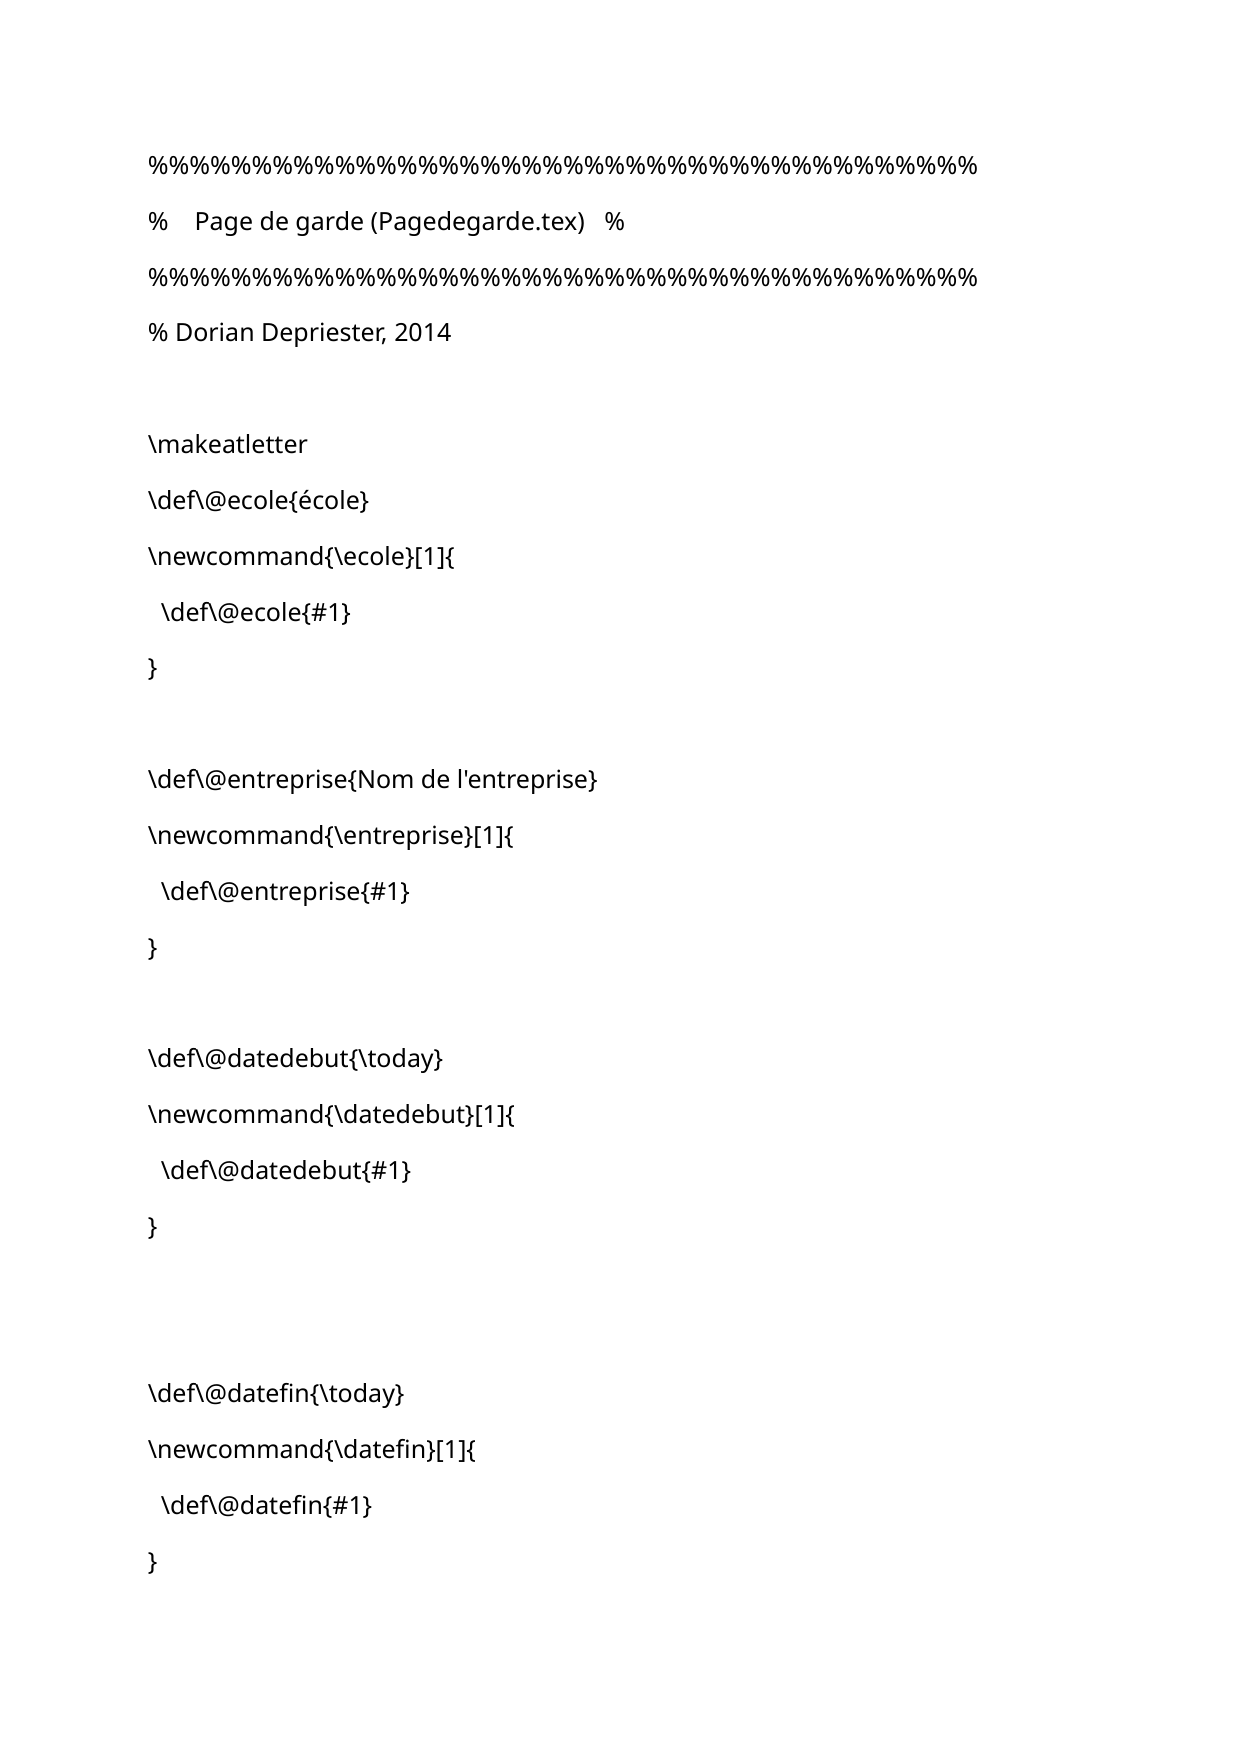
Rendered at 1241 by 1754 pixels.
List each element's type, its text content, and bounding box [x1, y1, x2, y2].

text } [148, 1208, 1093, 1242]
text \def\@datedebut{\today} [148, 1041, 1093, 1075]
text \newcommand{\entreprise}[1]{ [148, 818, 1093, 852]
text \def\@ecole{#1} [148, 594, 1093, 628]
text \def\@datefin{\today} [148, 1376, 1093, 1410]
text % Page de garde (Pagedegarde.tex) % [148, 203, 1093, 237]
text } [148, 1543, 1093, 1577]
text \def\@datefin{#1} [148, 1488, 1093, 1522]
text \newcommand{\ecole}[1]{ [148, 538, 1093, 572]
text \makeatletter [148, 427, 1093, 461]
text \def\@datedebut{#1} [148, 1153, 1093, 1187]
text } [148, 929, 1093, 963]
text } [148, 650, 1093, 684]
text \def\@entreprise{Nom de l'entreprise} [148, 762, 1093, 796]
text %%%%%%%%%%%%%%%%%%%%%%%%%%%%%%%%%%%%%%%% [148, 148, 1093, 182]
text \newcommand{\datefin}[1]{ [148, 1432, 1093, 1466]
text %%%%%%%%%%%%%%%%%%%%%%%%%%%%%%%%%%%%%%%% [148, 259, 1093, 293]
text \def\@entreprise{#1} [148, 873, 1093, 907]
text \newcommand{\datedebut}[1]{ [148, 1097, 1093, 1131]
text % Dorian Depriester, 2014 [148, 315, 1093, 349]
text \def\@ecole{école} [148, 483, 1093, 517]
